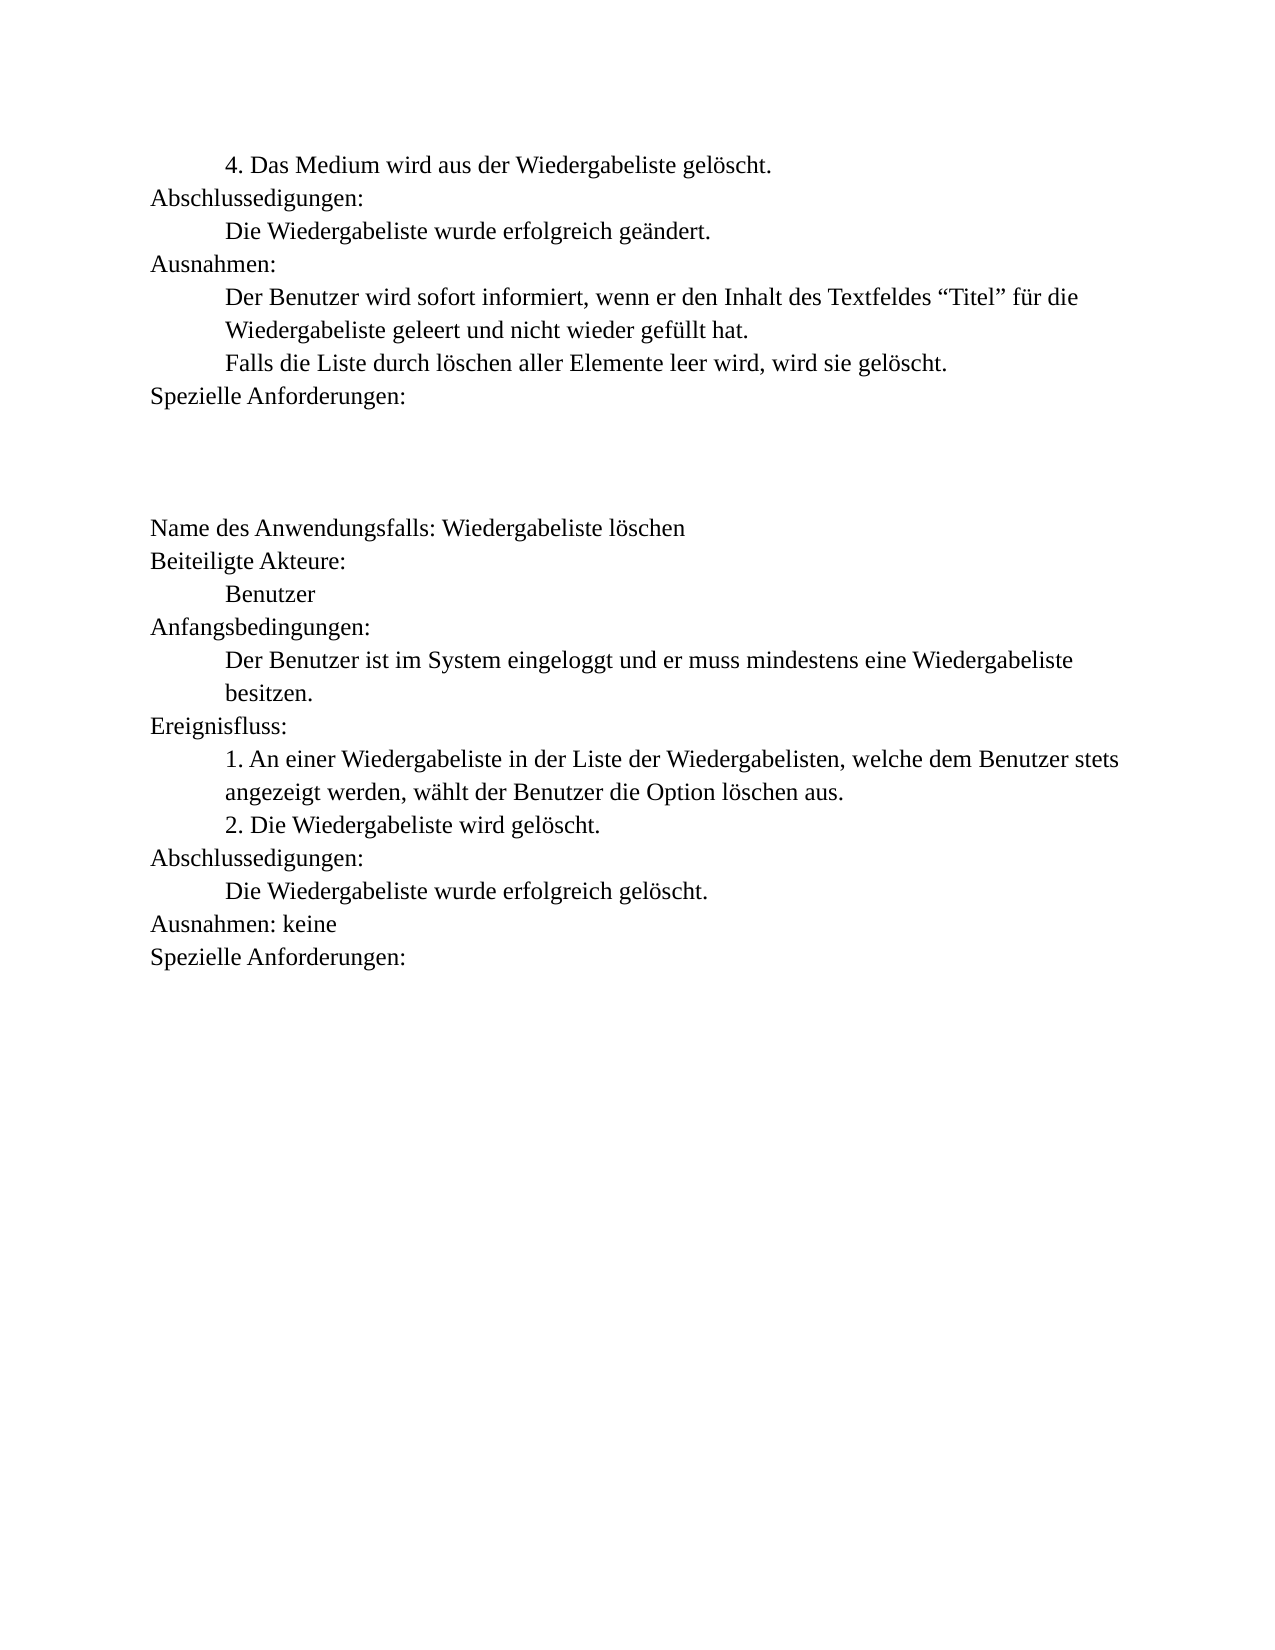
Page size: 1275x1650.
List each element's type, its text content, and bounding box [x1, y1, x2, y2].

text Benutzer [150, 579, 1125, 608]
text Der Benutzer wird sofort informiert, wenn er den Inhalt des Textfeldes “Titel” für die Wiedergabeliste geleert und nicht wieder gefüllt hat. [225, 282, 1125, 344]
text 4. Das Medium wird aus der Wiedergabeliste gelöscht. [225, 150, 1125, 179]
text Anfangsbedingungen: [150, 612, 1125, 641]
text Spezielle Anforderungen: [150, 381, 1125, 410]
text Die Wiedergabeliste wurde erfolgreich geändert. [150, 216, 1125, 245]
text Ereignisfluss: [150, 711, 1125, 740]
text Der Benutzer ist im System eingeloggt und er muss mindestens eine Wiedergabeliste [150, 645, 1125, 674]
text 2. Die Wiedergabeliste wird gelöscht. [225, 810, 1125, 839]
text 1. An einer Wiedergabeliste in der Liste der Wiedergabelisten, welche dem Benutzer stets angezeigt werden, wählt der Benutzer die Option löschen aus. [225, 744, 1125, 806]
text Beiteiligte Akteure: [150, 546, 1125, 575]
text Abschlussedigungen: [150, 183, 1125, 212]
text Spezielle Anforderungen: [150, 942, 1125, 971]
text besitzen. [150, 678, 1125, 707]
text Die Wiedergabeliste wurde erfolgreich gelöscht. [150, 876, 1125, 905]
text Ausnahmen: keine [150, 909, 1125, 938]
text Abschlussedigungen: [150, 843, 1125, 872]
text Ausnahmen: [150, 249, 1125, 278]
text Name des Anwendungsfalls: Wiedergabeliste löschen [150, 513, 1125, 542]
text Falls die Liste durch löschen aller Elemente leer wird, wird sie gelöscht. [225, 348, 1125, 377]
